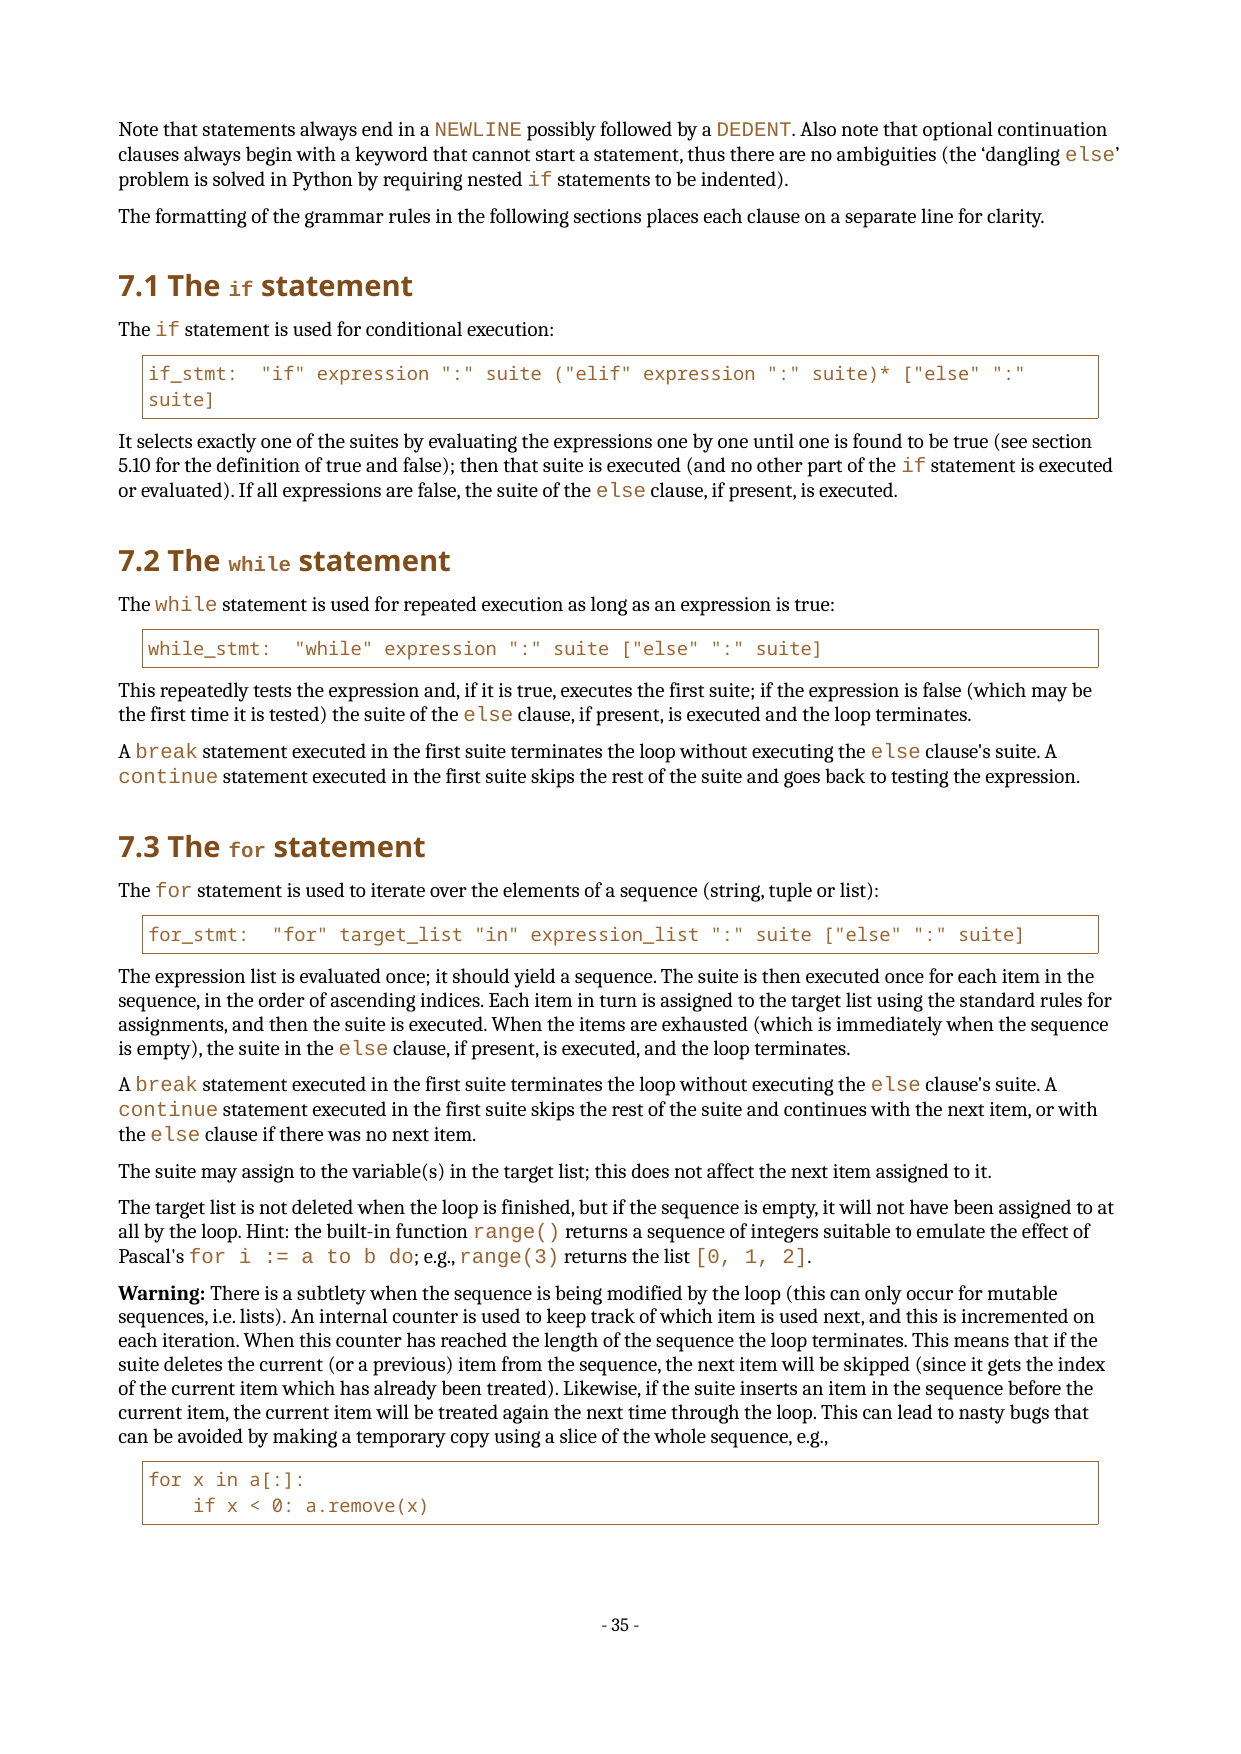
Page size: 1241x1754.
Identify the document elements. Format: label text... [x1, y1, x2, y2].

text while_stmt: "while" expression ":" suite ["else" ":" suite] [143, 630, 1098, 667]
text The if statement is used for conditional execution: [118, 318, 1122, 343]
text Note that statements always end in a NEWLINE possibly followed by a DEDENT. Also note that optional continuation clauses always begin with a keyword that cannot start a statement, thus there are no ambiguities (the ‘dangling else’ problem is solved in Python by requiring nested if statements to be indented). [118, 118, 1122, 193]
text for_stmt: "for" target_list "in" expression_list ":" suite ["else" ":" suite] [143, 916, 1098, 953]
text A break statement executed in the first suite terminates the loop without executing the else clause's suite. A continue statement executed in the first suite skips the rest of the suite and goes back to testing the expression. [118, 739, 1122, 789]
text if_stmt: "if" expression ":" suite ("elif" expression ":" suite)* ["else" ":" suite] [143, 356, 1098, 418]
text The for statement is used to iterate over the elements of a sequence (string, tuple or list): [118, 878, 1122, 903]
text A break statement executed in the first suite terminates the loop without executing the else clause's suite. A continue statement executed in the first suite skips the rest of the suite and continues with the next item, or with the else clause if there was no next item. [118, 1073, 1122, 1148]
text The expression list is evaluated once; it should yield a sequence. The suite is then executed once for each item in the sequence, in the order of ascending indices. Each item in turn is assigned to the target list using the standard rules for assignments, and then the suite is executed. When the items are exhausted (which is immediately when the sequence is empty), the suite in the else clause, if present, is executed, and the loop terminates. [118, 964, 1122, 1061]
text for x in a[:]: [143, 1462, 1098, 1486]
subtitle 7.1 The if statement [118, 266, 1122, 305]
text The target list is not deleted when the loop is finished, but if the sequence is empty, it will not have been assigned to at all by the loop. Hint: the built-in function range() returns a sequence of integers suitable to emulate the effect of Pascal's for i := a to b do; e.g., range(3) returns the list [0, 1, 2]. [118, 1196, 1122, 1269]
text The formatting of the grammar rules in the following sections places each clause on a separate line for clarity. [118, 205, 1122, 229]
subtitle 7.2 The while statement [118, 540, 1122, 580]
text The suite may assign to the variable(s) in the target list; this does not affect the next item assigned to it. [118, 1160, 1122, 1184]
subtitle 7.3 The for statement [118, 826, 1122, 866]
text It selects exactly one of the suites by evaluating the expressions one by one until one is found to be true (see section 5.10 for the definition of true and false); then that suite is executed (and no other part of the if statement is executed or evaluated). If all expressions are false, the suite of the else clause, if present, is executed. [118, 429, 1122, 503]
text This repeatedly tests the expression and, if it is true, executes the first suite; if the expression is false (which may be the first time it is tested) the suite of the else clause, if present, is executed and the loop terminates. [118, 678, 1122, 727]
text if x < 0: a.remove(x) [143, 1486, 1098, 1524]
text The while statement is used for repeated execution as long as an expression is true: [118, 592, 1122, 617]
text Warning: There is a subtlety when the sequence is being modified by the loop (this can only occur for mutable sequences, i.e. lists). An internal counter is used to keep track of which item is used next, and this is incremented on each iteration. When this counter has reached the length of the sequence the loop terminates. This means that if the suite deletes the current (or a previous) item from the sequence, the next item will be skipped (since it gets the index of the current item which has already been treated). Likewise, if the suite inserts an item in the sequence before the current item, the current item will be treated again the next time through the loop. This can lead to nasty bugs that can be avoided by making a temporary copy using a slice of the whole sequence, e.g., [118, 1281, 1122, 1449]
